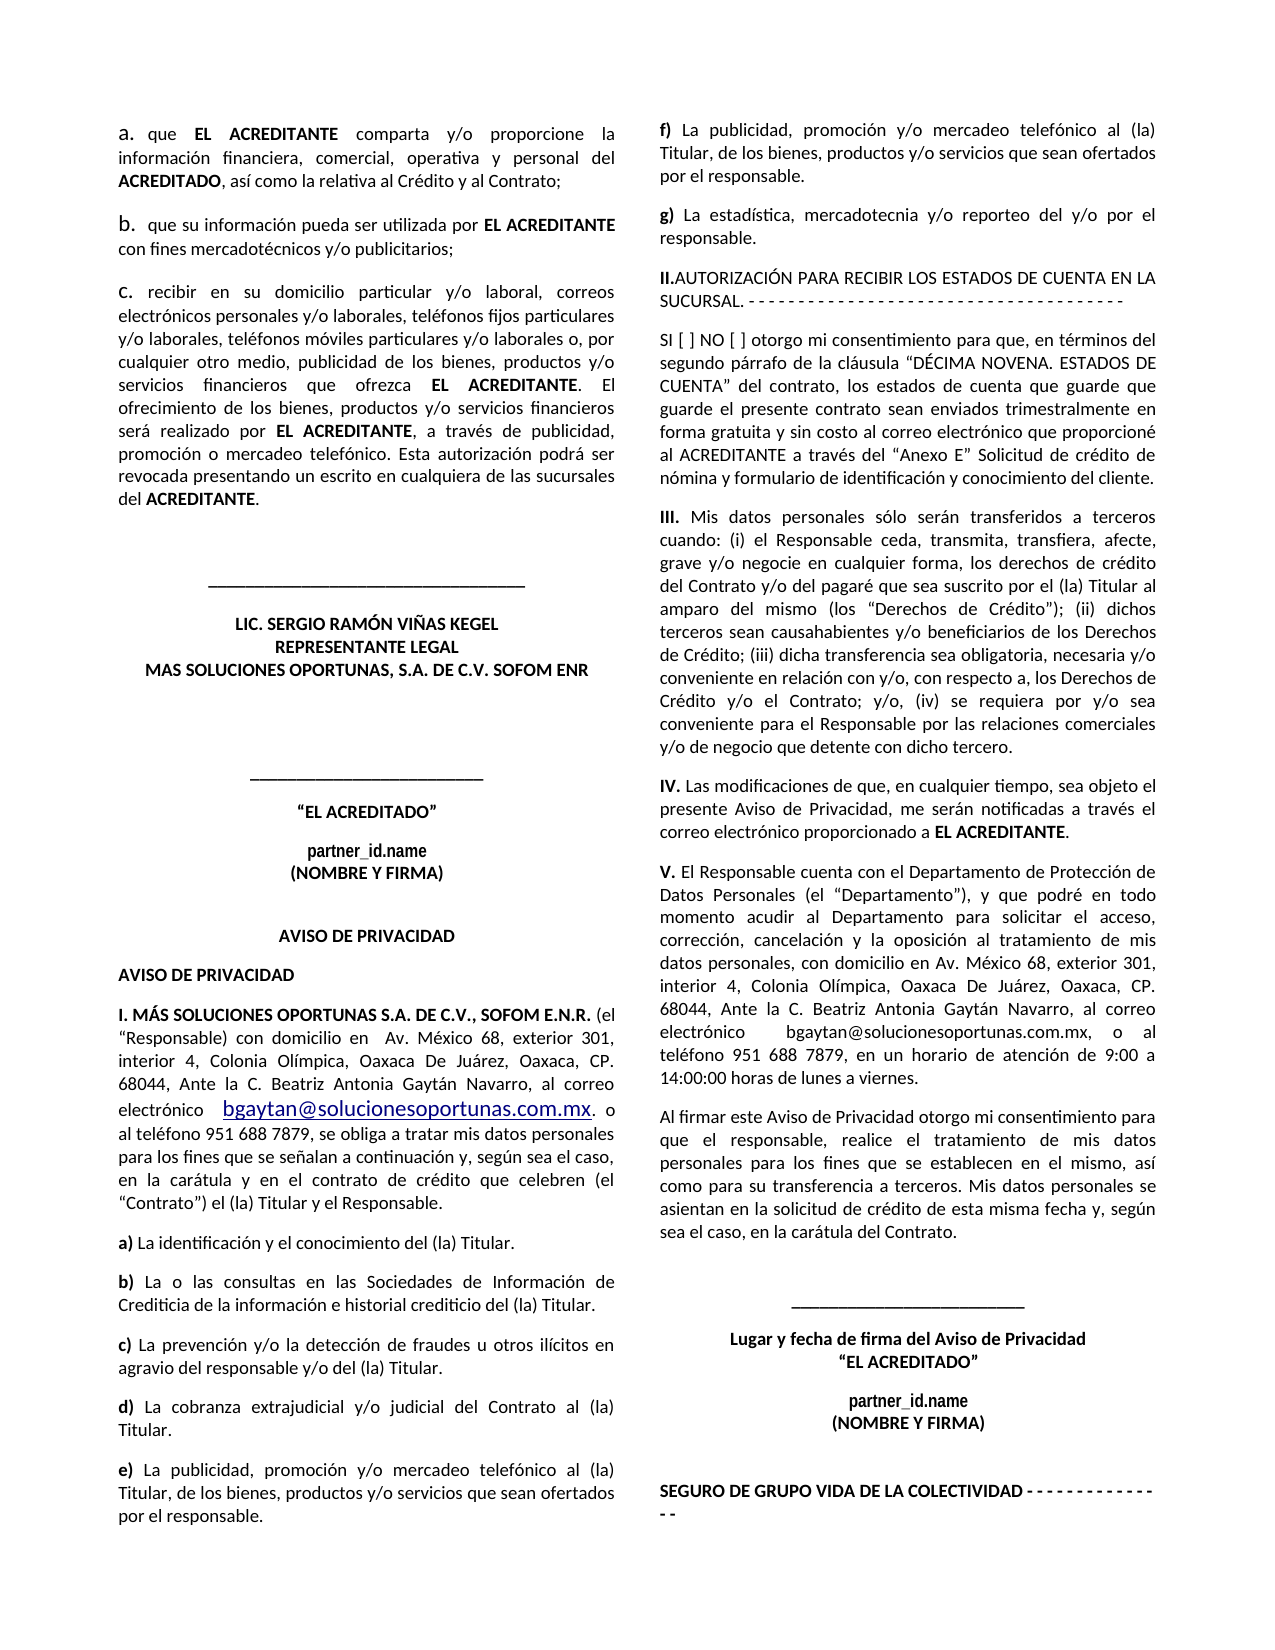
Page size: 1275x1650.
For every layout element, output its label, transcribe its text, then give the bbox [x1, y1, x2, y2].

text SI [ ] NO [ ] otorgo mi consentimiento para que, en términos del segundo párrafo de la cláusula “DÉCIMA NOVENA. ESTADOS DE CUENTA” del contrato, los estados de cuenta que guarde que guarde el presente contrato sean enviados trimestralmente en forma gratuita y sin costo al correo electrónico que proporcioné al ACREDITANTE a través del “Anexo E” Solicitud de crédito de nómina y formulario de identificación y conocimiento del cliente. [659, 328, 1157, 489]
text partner_id.name [659, 1390, 1157, 1411]
text partner_id.name [118, 840, 615, 861]
text (NOMBRE Y FIRMA) [659, 1411, 1157, 1434]
text b) La o las consultas en las Sociedades de Información de Crediticia de la información e historial crediticio del (la) Titular. [118, 1271, 615, 1316]
text REPRESENTANTE LEGAL [118, 636, 615, 658]
text V. El Responsable cuenta con el Departamento de Protección de Datos Personales (el “Departamento”), y que podré en todo momento acudir al Departamento para solicitar el acceso, corrección, cancelación y la oposición al tratamiento de mis datos personales, con domicilio en Av. México 68, exterior 301, interior 4, Colonia Olímpica, Oaxaca De Juárez, Oaxaca, CP. 68044, Ante la C. Beatriz Antonia Gaytán Navarro, al correo electrónico bgaytan@solucionesoportunas.com.mx, o al teléfono 951 688 7879, en un horario de atención de 9:00 a 14:00:00 horas de lunes a viernes. [659, 860, 1157, 1089]
text d) La cobranza extrajudicial y/o judicial del Contrato al (la) Titular. [118, 1396, 615, 1441]
text g) La estadística, mercadotecnia y/o reporteo del y/o por el responsable. [659, 203, 1157, 249]
text Lugar y fecha de firma del Aviso de Privacidad [659, 1327, 1157, 1350]
list recibir en su domicilio particular y/o laboral, correos electrónicos personales y/o laborales, teléfonos fijos particulares y/o laborales, teléfonos móviles particulares y/o laborales o, por cualquier otro medio, publicidad de los bienes, productos y/o servicios financieros que ofrezca EL ACREDITANTE. El ofrecimiento de los bienes, productos y/o servicios financieros será realizado por EL ACREDITANTE, a través de publicidad, promoción o mercadeo telefónico. Esta autorización podrá ser revocada presentando un escrito en cualquiera de las sucursales del ACREDITANTE. [118, 276, 615, 511]
text _________________________ [659, 1288, 1157, 1311]
list que EL ACREDITANTE comparta y/o proporcione la información financiera, comercial, operativa y personal del ACREDITADO, así como la relativa al Crédito y al Contrato; [118, 118, 615, 192]
text c) La prevención y/o la detección de fraudes u otros ilícitos en agravio del responsable y/o del (la) Titular. [118, 1333, 615, 1379]
text e) La publicidad, promoción y/o mercadeo telefónico al (la) Titular, de los bienes, productos y/o servicios que sean ofertados por el responsable. [118, 1458, 615, 1527]
text I. MÁS SOLUCIONES OPORTUNAS S.A. DE C.V., SOFOM E.N.R. (el “Responsable) con domicilio en Av. México 68, exterior 301, interior 4, Colonia Olímpica, Oaxaca De Juárez, Oaxaca, CP. 68044, Ante la C. Beatriz Antonia Gaytán Navarro, al correo electrónico bgaytan@solucionesoportunas.com.mx. o al teléfono 951 688 7879, se obliga a tratar mis datos personales para los fines que se señalan a continuación y, según sea el caso, en la carátula y en el contrato de crédito que celebren (el “Contrato”) el (la) Titular y el Responsable. [118, 1003, 615, 1214]
text AVISO DE PRIVACIDAD [118, 963, 615, 986]
text _________________________ [118, 761, 615, 783]
text III. Mis datos personales sólo serán transferidos a terceros cuando: (i) el Responsable ceda, transmita, transfiera, afecte, grave y/o negocie en cualquier forma, los derechos de crédito del Contrato y/o del pagaré que sea suscrito por el (la) Titular al amparo del mismo (los “Derechos de Crédito”); (ii) dichos terceros sean causahabientes y/o beneficiarios de los Derechos de Crédito; (iii) dicha transferencia sea obligatoria, necesaria y/o conveniente en relación con y/o, con respecto a, los Derechos de Crédito y/o el Contrato; y/o, (iv) se requiera por y/o sea conveniente para el Responsable por las relaciones comerciales y/o de negocio que detente con dicho tercero. [659, 506, 1157, 758]
text “EL ACREDITADO” [118, 800, 615, 823]
text AVISO DE PRIVACIDAD [118, 924, 615, 947]
text II.AUTORIZACIÓN PARA RECIBIR LOS ESTADOS DE CUENTA EN LA SUCURSAL. - - - - - - - - - - - - - - - - - - - - - - - - - - - - - - - - - - - - - - [659, 266, 1157, 312]
text “EL ACREDITADO” [659, 1350, 1157, 1373]
list que su información pueda ser utilizada por EL ACREDITANTE con fines mercadotécnicos y/o publicitarios; [118, 209, 615, 259]
text __________________________________ [118, 567, 615, 590]
text a) La identificación y el conocimiento del (la) Titular. [118, 1231, 615, 1254]
text Al firmar este Aviso de Privacidad otorgo mi consentimiento para que el responsable, realice el tratamiento de mis datos personales para los fines que se establecen en el mismo, así como para su transferencia a terceros. Mis datos personales se asientan en la solicitud de crédito de esta misma fecha y, según sea el caso, en la carátula del Contrato. [659, 1106, 1157, 1243]
text IV. Las modificaciones de que, en cualquier tiempo, sea objeto el presente Aviso de Privacidad, me serán notificadas a través el correo electrónico proporcionado a EL ACREDITANTE. [659, 774, 1157, 843]
text (NOMBRE Y FIRMA) [118, 861, 615, 884]
text MAS SOLUCIONES OPORTUNAS, S.A. DE C.V. SOFOM ENR [118, 658, 615, 681]
text SEGURO DE GRUPO VIDA DE LA COLECTIVIDAD - - - - - - - - - - - - - - - [659, 1479, 1157, 1525]
text LIC. SERGIO RAMÓN VIÑAS KEGEL [118, 613, 615, 636]
text f) La publicidad, promoción y/o mercadeo telefónico al (la) Titular, de los bienes, productos y/o servicios que sean ofertados por el responsable. [659, 118, 1157, 187]
